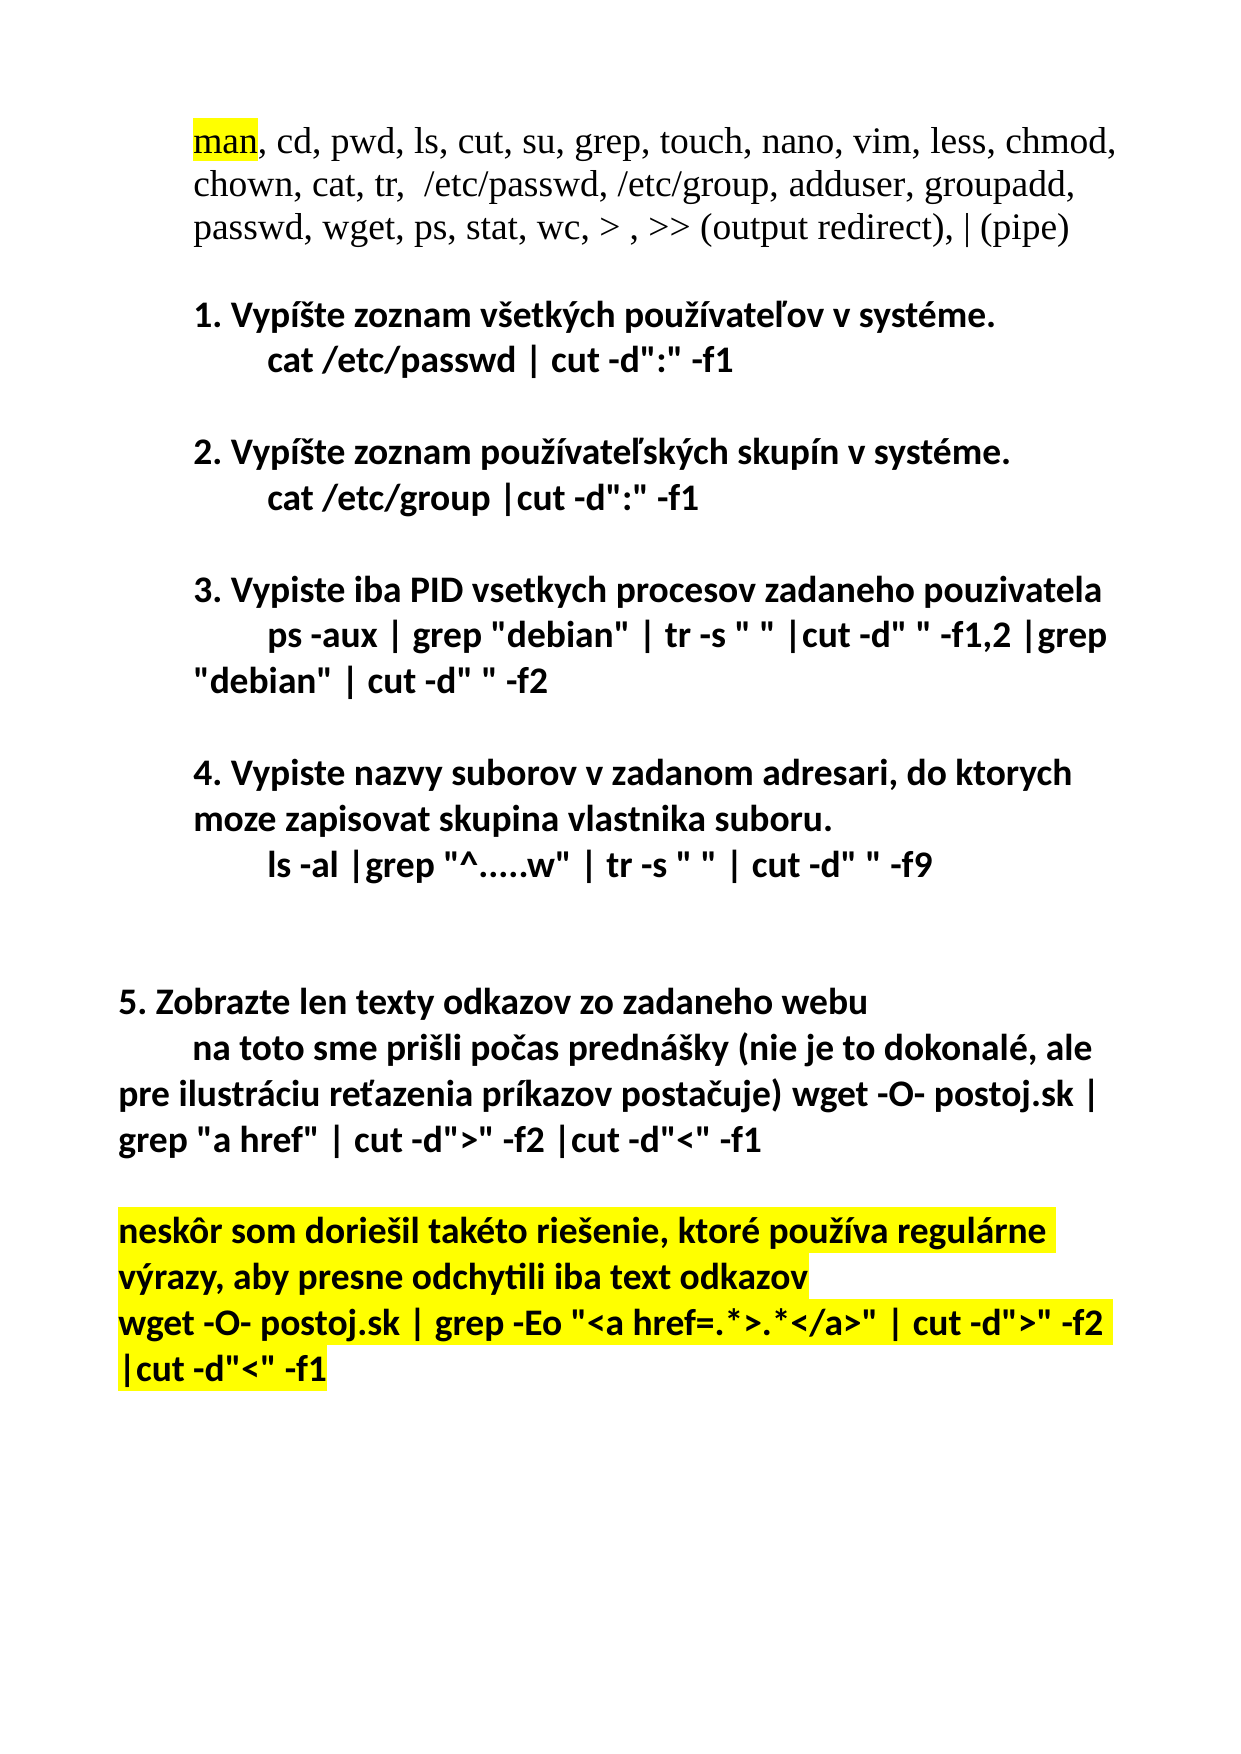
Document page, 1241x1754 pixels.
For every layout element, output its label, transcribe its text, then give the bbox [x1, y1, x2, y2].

list 2. Vypíšte zoznam používateľských skupín v systéme. [193, 428, 1122, 474]
list ls -al |grep "^.....w" | tr -s " " | cut -d" " -f9 [193, 841, 1122, 886]
list 3. Vypiste iba PID vsetkych procesov zadaneho pouzivatela [193, 566, 1122, 611]
list ps -aux | grep "debian" | tr -s " " |cut -d" " -f1,2 |grep "debian" | cut -d" " -f2 [193, 611, 1122, 703]
list 4. Vypiste nazvy suborov v zadanom adresari, do ktorych moze zapisovat skupina vlastnika suboru. [193, 749, 1122, 841]
list man, cd, pwd, ls, cut, su, grep, touch, nano, vim, less, chmod, chown, cat, tr, /etc/passwd, /etc/group, adduser, groupadd, passwd, wget, ps, stat, wc, > , >> (output redirect), | (pipe) [193, 118, 1122, 247]
list 5. Zobrazte len texty odkazov zo zadaneho webu [118, 978, 1122, 1024]
list cat /etc/passwd | cut -d":" -f1 [193, 336, 1122, 382]
list na toto sme prišli počas prednášky (nie je to dokonalé, ale pre ilustráciu reťazenia príkazov postačuje) wget -O- postoj.sk | grep "a href" | cut -d">" -f2 |cut -d"<" -f1 [118, 1024, 1122, 1161]
list cat /etc/group |cut -d":" -f1 [193, 474, 1122, 520]
list neskôr som doriešil takéto riešenie, ktoré používa regulárne výrazy, aby presne odchytili iba text odkazov [118, 1207, 1122, 1299]
list wget -O- postoj.sk | grep -Eo "<a href=.*>.*</a>" | cut -d">" -f2 |cut -d"<" -f1 [118, 1299, 1122, 1391]
list 1. Vypíšte zoznam všetkých používateľov v systéme. [193, 291, 1122, 336]
